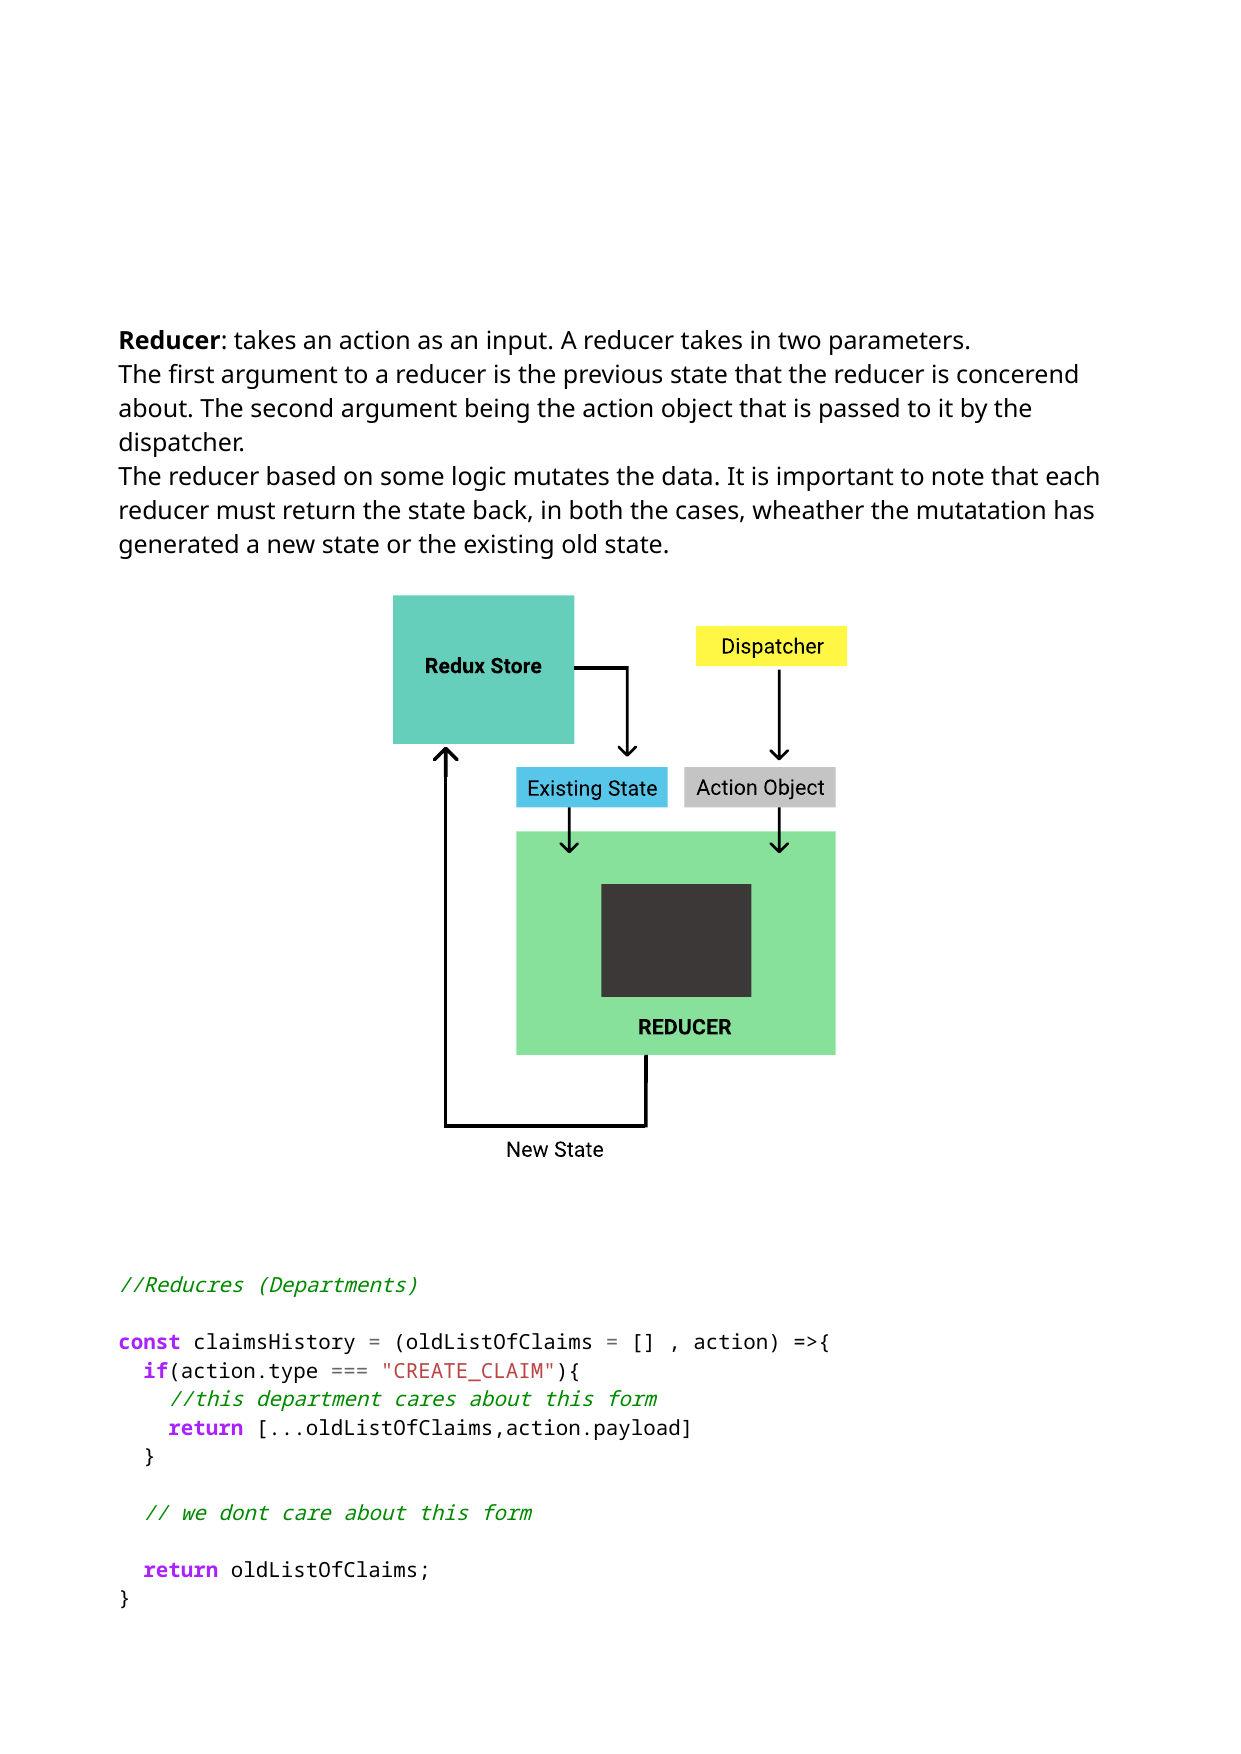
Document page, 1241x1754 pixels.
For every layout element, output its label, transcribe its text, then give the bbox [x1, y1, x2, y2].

text return oldListOfClaims; [118, 1555, 1122, 1583]
text Reducer: takes an action as an input. A reducer takes in two parameters. [118, 322, 1122, 357]
text return [...oldListOfClaims,action.payload] [118, 1413, 1122, 1441]
text The reducer based on some logic mutates the data. It is important to note that each reducer must return the state back, in both the cases, wheather the mutatation has generated a new state or the existing old state. [118, 459, 1122, 561]
text } [118, 1441, 1122, 1470]
text //Reducres (Departments) [118, 1271, 1122, 1299]
text if(action.type === "CREATE_CLAIM"){ [118, 1356, 1122, 1384]
text // we dont care about this form [118, 1498, 1122, 1527]
text The first argument to a reducer is the previous state that the reducer is concerend about. The second argument being the action object that is passed to it by the dispatcher. [118, 357, 1122, 459]
text } [118, 1583, 1122, 1612]
text //this department cares about this form [118, 1384, 1122, 1413]
text const claimsHistory = (oldListOfClaims = [] , action) =>{ [118, 1327, 1122, 1356]
